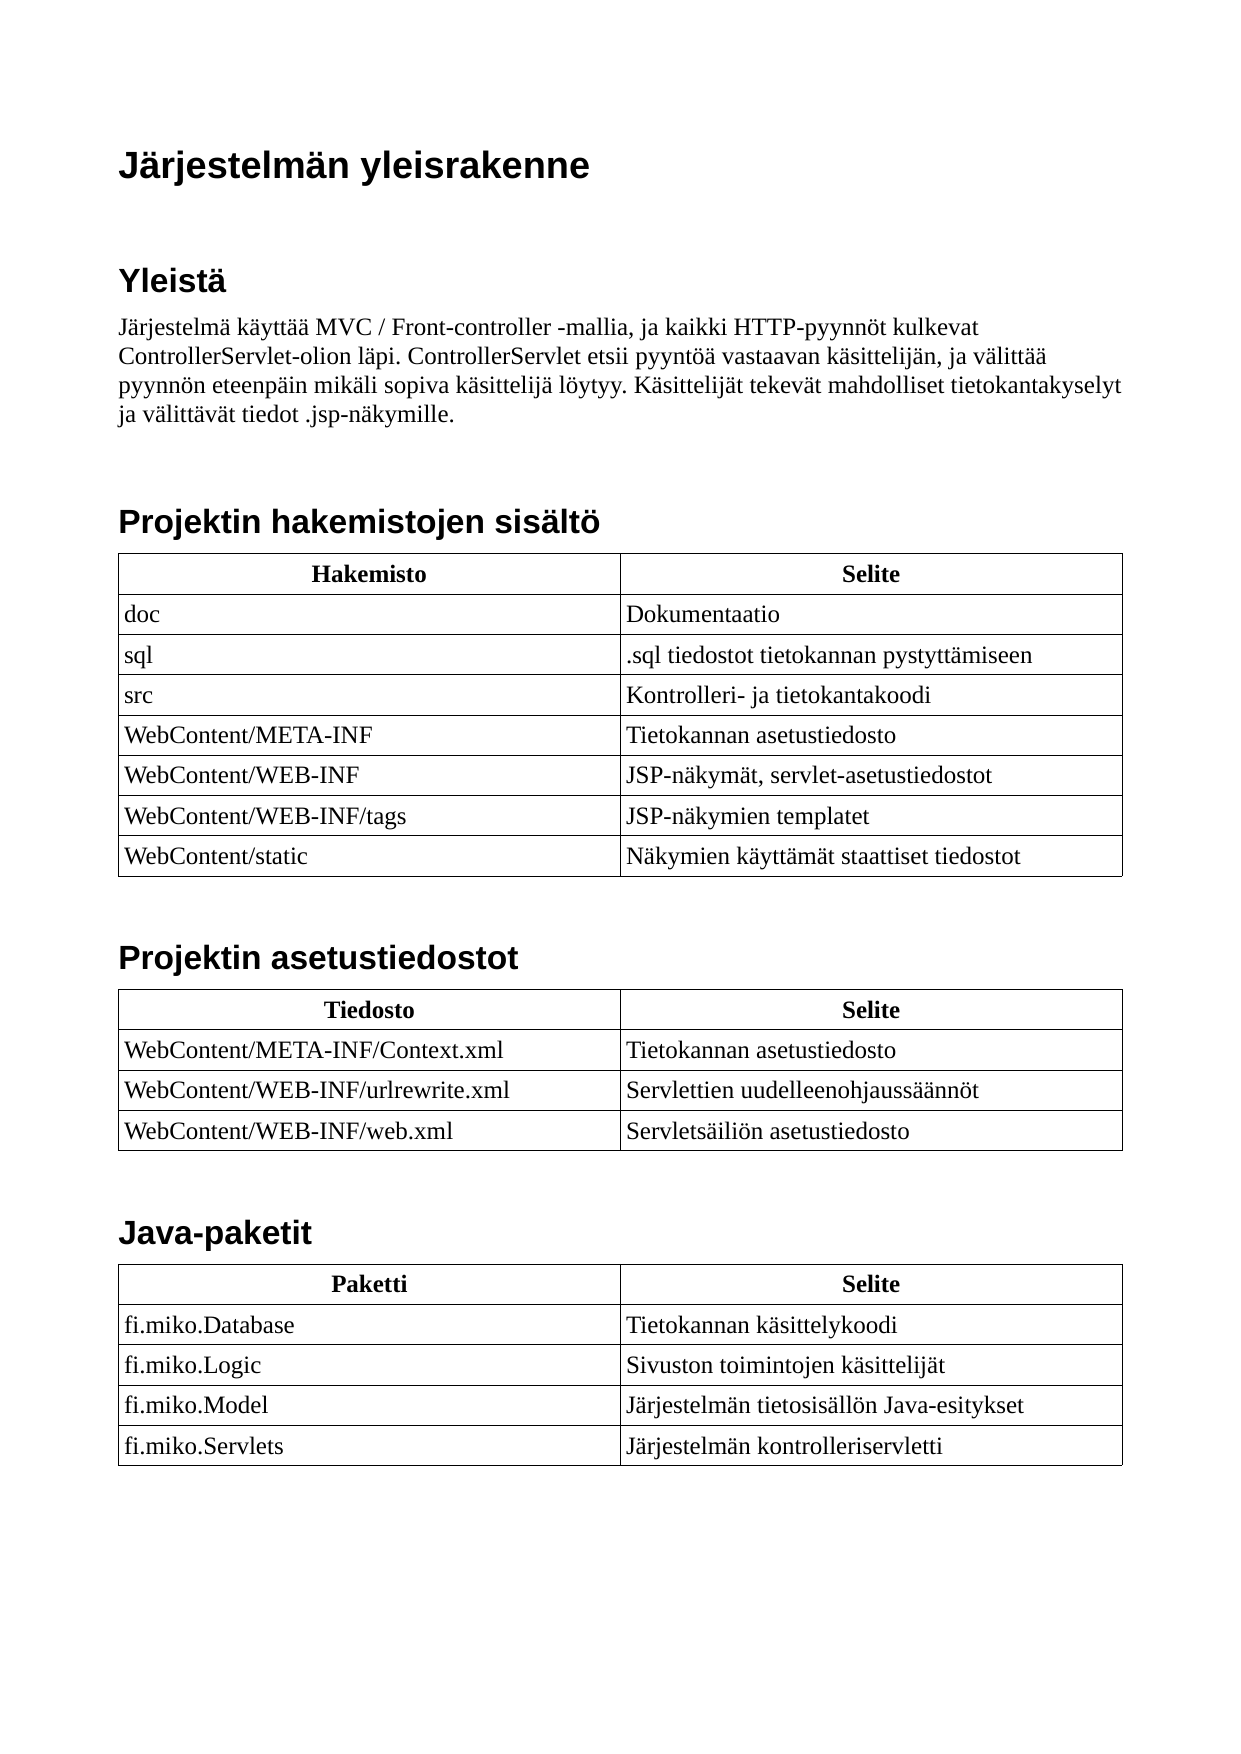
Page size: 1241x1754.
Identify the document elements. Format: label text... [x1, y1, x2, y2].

table_header Paketti [119, 1265, 620, 1304]
table_cell Järjestelmän tietosisällön Java-esitykset [621, 1386, 1122, 1425]
table_header Selite [621, 1265, 1122, 1304]
table_header Selite [621, 990, 1122, 1029]
table_cell fi.miko.Model [119, 1386, 620, 1425]
table_cell sql [119, 635, 620, 674]
table_cell Servletsäiliön asetustiedosto [621, 1111, 1122, 1150]
subtitle Yleistä [118, 261, 1122, 300]
table_cell WebContent/WEB-INF/tags [119, 796, 620, 835]
table_cell WebContent/WEB-INF/urlrewrite.xml [119, 1071, 620, 1110]
table_cell Tietokannan asetustiedosto [621, 1030, 1122, 1070]
table_cell fi.miko.Logic [119, 1345, 620, 1384]
table_header Hakemisto [119, 554, 620, 593]
table_cell doc [119, 595, 620, 634]
subtitle Projektin hakemistojen sisältö [118, 502, 1122, 541]
table_cell Näkymien käyttämät staattiset tiedostot [621, 836, 1122, 876]
subtitle Java-paketit [118, 1212, 1122, 1251]
subtitle Järjestelmän yleisrakenne [118, 143, 1122, 187]
table_cell JSP-näkymien templatet [621, 796, 1122, 835]
table_cell JSP-näkymät, servlet-asetustiedostot [621, 756, 1122, 795]
table_header Tiedosto [119, 990, 620, 1029]
table_cell WebContent/META-INF [119, 716, 620, 755]
table_cell fi.miko.Database [119, 1305, 620, 1344]
table_cell Järjestelmän kontrolleriservletti [621, 1426, 1122, 1465]
table_cell src [119, 675, 620, 714]
table_cell WebContent/static [119, 836, 620, 876]
table_cell WebContent/WEB-INF [119, 756, 620, 795]
table_cell .sql tiedostot tietokannan pystyttämiseen [621, 635, 1122, 674]
table_cell WebContent/META-INF/Context.xml [119, 1030, 620, 1070]
table_cell Dokumentaatio [621, 595, 1122, 634]
subtitle Projektin asetustiedostot [118, 938, 1122, 977]
table_cell Sivuston toimintojen käsittelijät [621, 1345, 1122, 1384]
table_cell Kontrolleri- ja tietokantakoodi [621, 675, 1122, 714]
text Järjestelmä käyttää MVC / Front-controller -mallia, ja kaikki HTTP-pyynnöt kulkevat ControllerServlet-olion läpi. ControllerServlet etsii pyyntöä vastaavan käsittelijän, ja välittää pyynnön eteenpäin mikäli sopiva käsittelijä löytyy. Käsittelijät tekevät mahdolliset tietokantakyselyt ja välittävät tiedot .jsp-näkymille. [118, 312, 1122, 427]
table_cell Tietokannan asetustiedosto [621, 716, 1122, 755]
table_cell Tietokannan käsittelykoodi [621, 1305, 1122, 1344]
table_header Selite [621, 554, 1122, 593]
table_cell WebContent/WEB-INF/web.xml [119, 1111, 620, 1150]
table_cell Servlettien uudelleenohjaussäännöt [621, 1071, 1122, 1110]
table_cell fi.miko.Servlets [119, 1426, 620, 1465]
